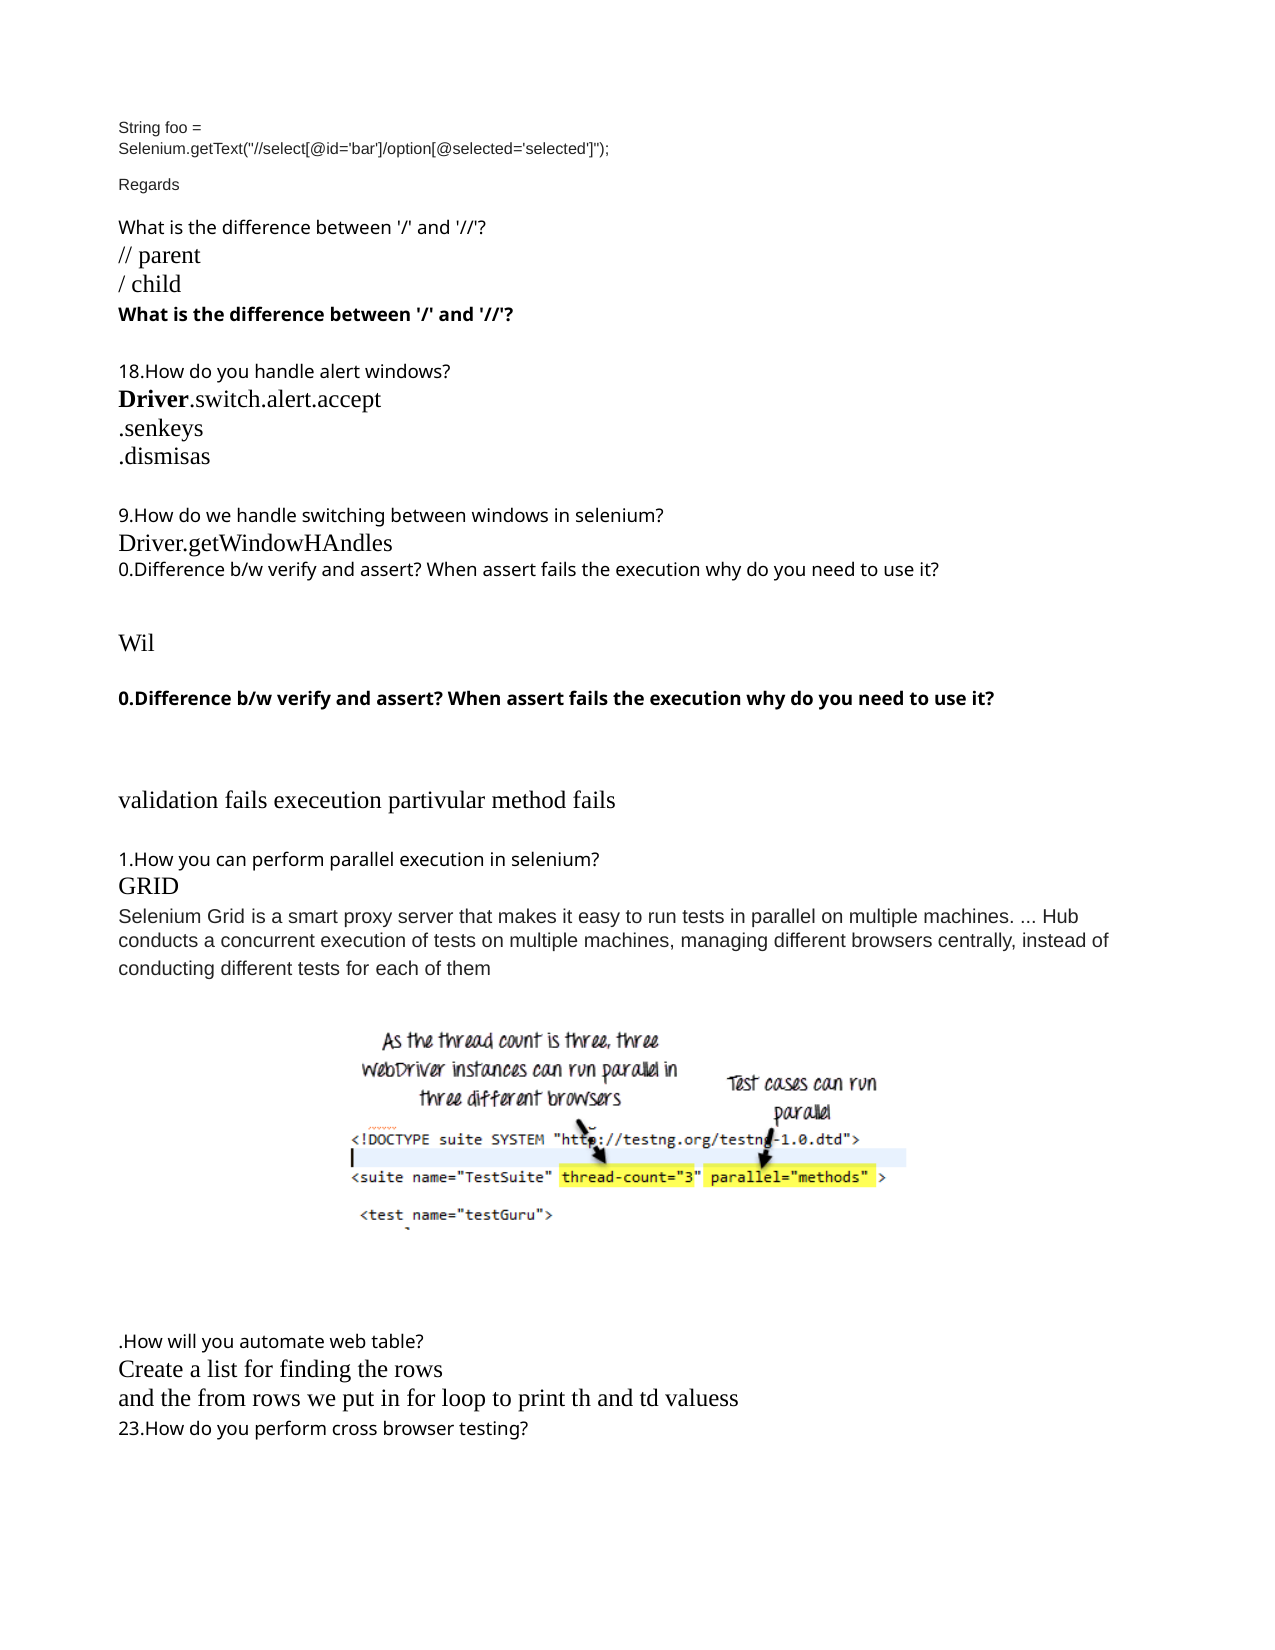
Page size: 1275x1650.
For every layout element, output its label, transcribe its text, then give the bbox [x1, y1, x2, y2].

text Regards [118, 175, 1157, 194]
text Create a list for finding the rows [118, 1354, 1157, 1383]
text 9.How do we handle switching between windows in selenium? [118, 499, 1157, 528]
text validation fails execeution partivular method fails [118, 785, 1157, 814]
text 0.Difference b/w verify and assert? When assert fails the execution why do you need to use it? [118, 685, 1157, 711]
text What is the difference between '/' and '//'? [118, 211, 1157, 240]
text What is the difference between '/' and '//'? [118, 298, 1157, 326]
picture [321, 1009, 954, 1230]
text String foo = Selenium.getText("//select[@id='bar']/option[@selected='selected']"); [118, 118, 1157, 158]
text Driver.switch.alert.accept [118, 384, 1157, 413]
text 1.How you can perform parallel execution in selenium? [118, 843, 1157, 871]
text 18.How do you handle alert windows? [118, 355, 1157, 384]
text .dismisas [118, 441, 1157, 470]
text // parent [118, 240, 1157, 269]
text / child [118, 269, 1157, 298]
text 0.Difference b/w verify and assert? When assert fails the execution why do you need to use it? [118, 556, 1157, 582]
text and the from rows we put in for loop to print th and td valuess [118, 1383, 1157, 1412]
text Driver.getWindowHAndles [118, 528, 1157, 556]
text 23.How do you perform cross browser testing? [118, 1412, 1157, 1441]
text .senkeys [118, 413, 1157, 441]
text Wil [118, 628, 1157, 656]
text .How will you automate web table? [118, 1326, 1157, 1354]
text Selenium Grid is a smart proxy server that makes it easy to run tests in parallel on multiple machines. ... Hub conducts a concurrent execution of tests on multiple machines, managing different browsers centrally, instead of conducting different tests for each of them [118, 900, 1157, 981]
text GRID [118, 871, 1157, 900]
